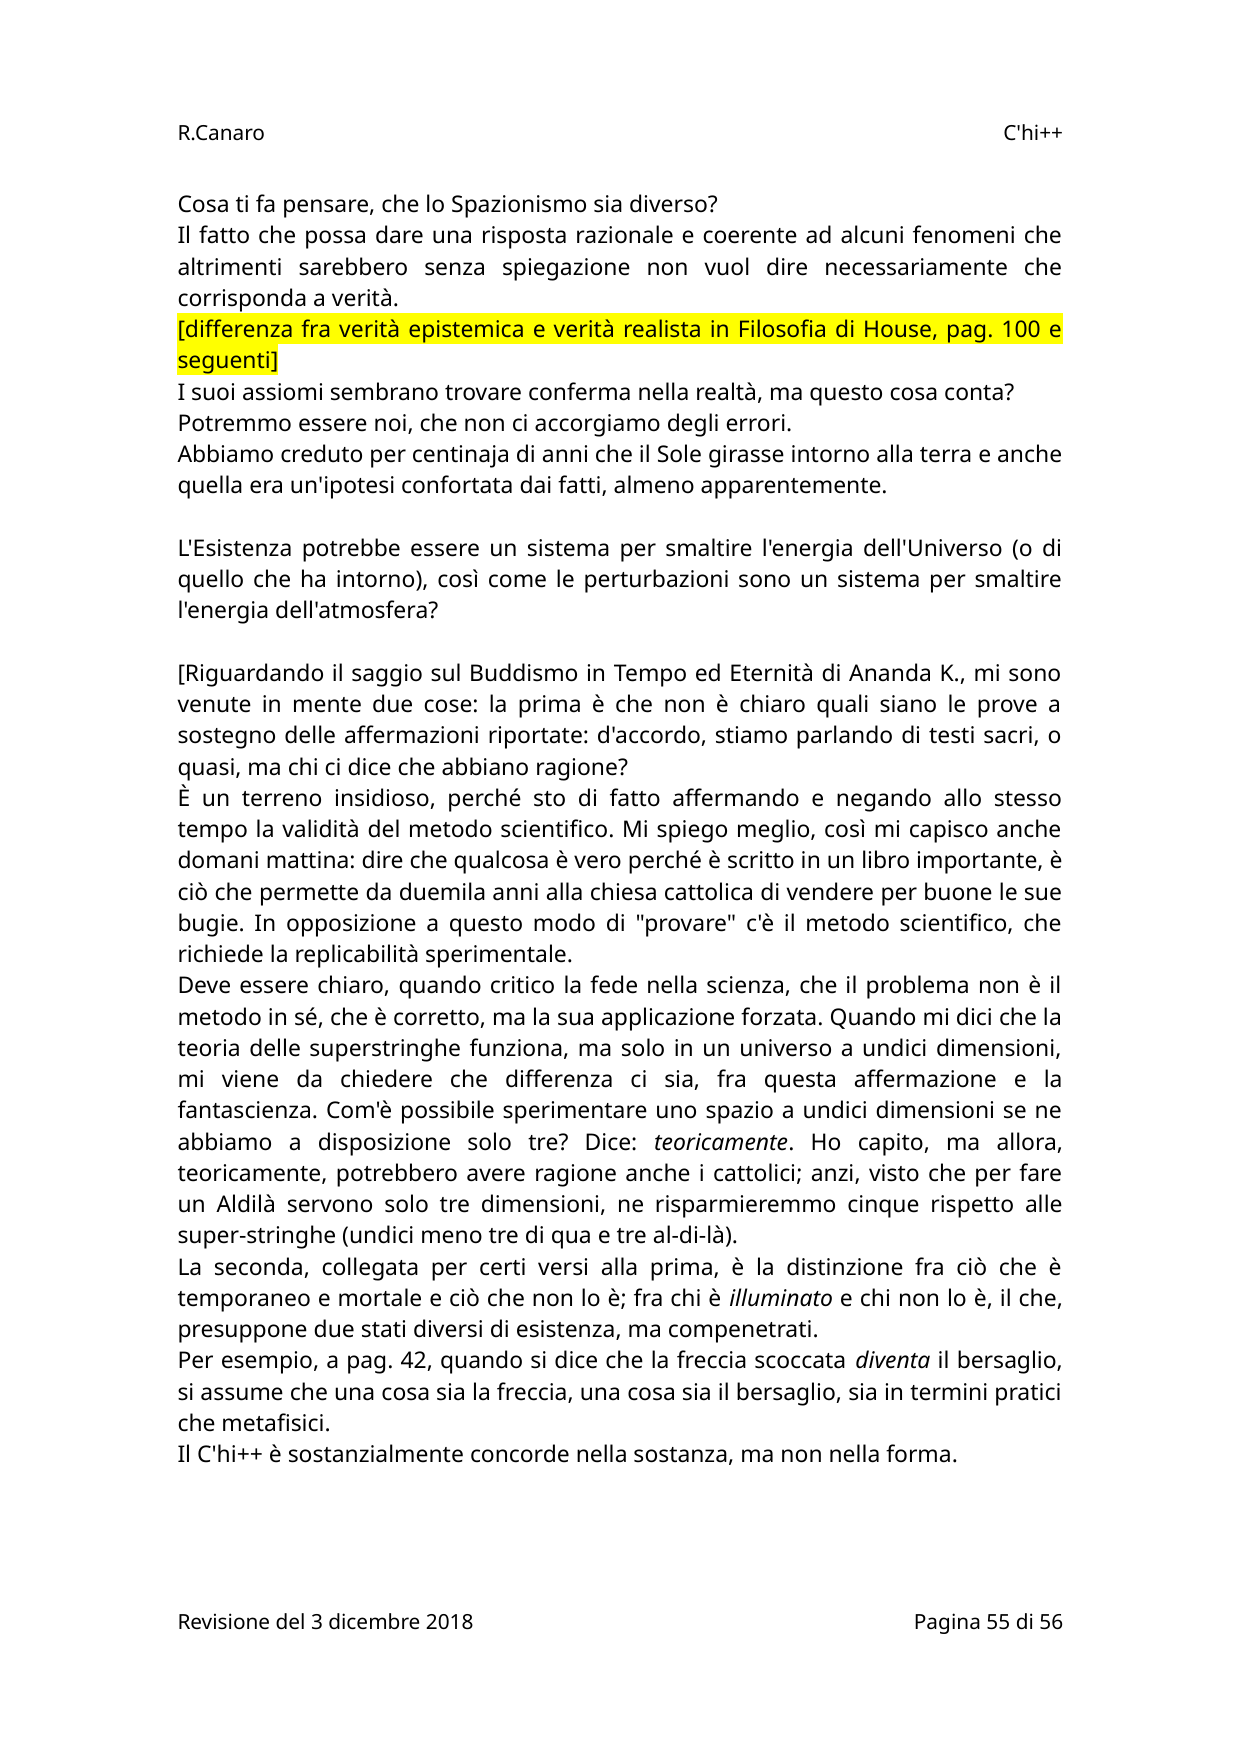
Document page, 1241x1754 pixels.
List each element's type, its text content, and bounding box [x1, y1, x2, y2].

text [differenza fra verità epistemica e verità realista in Filosofia di House, pag. 100 e seguenti] [177, 313, 1063, 375]
text Potremmo essere noi, che non ci accorgiamo degli errori. [177, 407, 1063, 438]
text Il C'hi++ è sostanzialmente concorde nella sostanza, ma non nella forma. [177, 1438, 1063, 1469]
text Deve essere chiaro, quando critico la fede nella scienza, che il problema non è il metodo in sé, che è corretto, ma la sua applicazione forzata. Quando mi dici che la teoria delle superstringhe funziona, ma solo in un universo a undici dimensioni, mi viene da chiedere che differenza ci sia, fra questa affermazione e la fantascienza. Com'è possibile sperimentare uno spazio a undici dimensioni se ne abbiamo a disposizione solo tre? Dice: teoricamente. Ho capito, ma allora, teoricamente, potrebbero avere ragione anche i cattolici; anzi, visto che per fare un Aldilà servono solo tre dimensioni, ne risparmieremmo cinque rispetto alle super-stringhe (undici meno tre di qua e tre al-di-là). [177, 969, 1063, 1250]
text [Riguardando il saggio sul Buddismo in Tempo ed Eternità di Ananda K., mi sono venute in mente due cose: la prima è che non è chiaro quali siano le prove a sostegno delle affermazioni riportate: d'accordo, stiamo parlando di testi sacri, o quasi, ma chi ci dice che abbiano ragione? [177, 657, 1063, 782]
text Per esempio, a pag. 42, quando si dice che la freccia scoccata diventa il bersaglio, si assume che una cosa sia la freccia, una cosa sia il bersaglio, sia in termini pratici che metafisici. [177, 1344, 1063, 1438]
text Il fatto che possa dare una risposta razionale e coerente ad alcuni fenomeni che altrimenti sarebbero senza spiegazione non vuol dire necessariamente che corrisponda a verità. [177, 219, 1063, 313]
text È un terreno insidioso, perché sto di fatto affermando e negando allo stesso tempo la validità del metodo scientifico. Mi spiego meglio, così mi capisco anche domani mattina: dire che qualcosa è vero perché è scritto in un libro importante, è ciò che permette da duemila anni alla chiesa cattolica di vendere per buone le sue bugie. In opposizione a questo modo di "provare" c'è il metodo scientifico, che richiede la replicabilità sperimentale. [177, 782, 1063, 969]
text La seconda, collegata per certi versi alla prima, è la distinzione fra ciò che è temporaneo e mortale e ciò che non lo è; fra chi è illuminato e chi non lo è, il che, presuppone due stati diversi di esistenza, ma compenetrati. [177, 1250, 1063, 1344]
text Cosa ti fa pensare, che lo Spazionismo sia diverso? [177, 188, 1063, 219]
text L'Esistenza potrebbe essere un sistema per smaltire l'energia dell'Universo (o di quello che ha intorno), così come le perturbazioni sono un sistema per smaltire l'energia dell'atmosfera? [177, 532, 1063, 625]
text Abbiamo creduto per centinaja di anni che il Sole girasse intorno alla terra e anche quella era un'ipotesi confortata dai fatti, almeno apparentemente. [177, 438, 1063, 500]
text I suoi assiomi sembrano trovare conferma nella realtà, ma questo cosa conta? [177, 375, 1063, 407]
